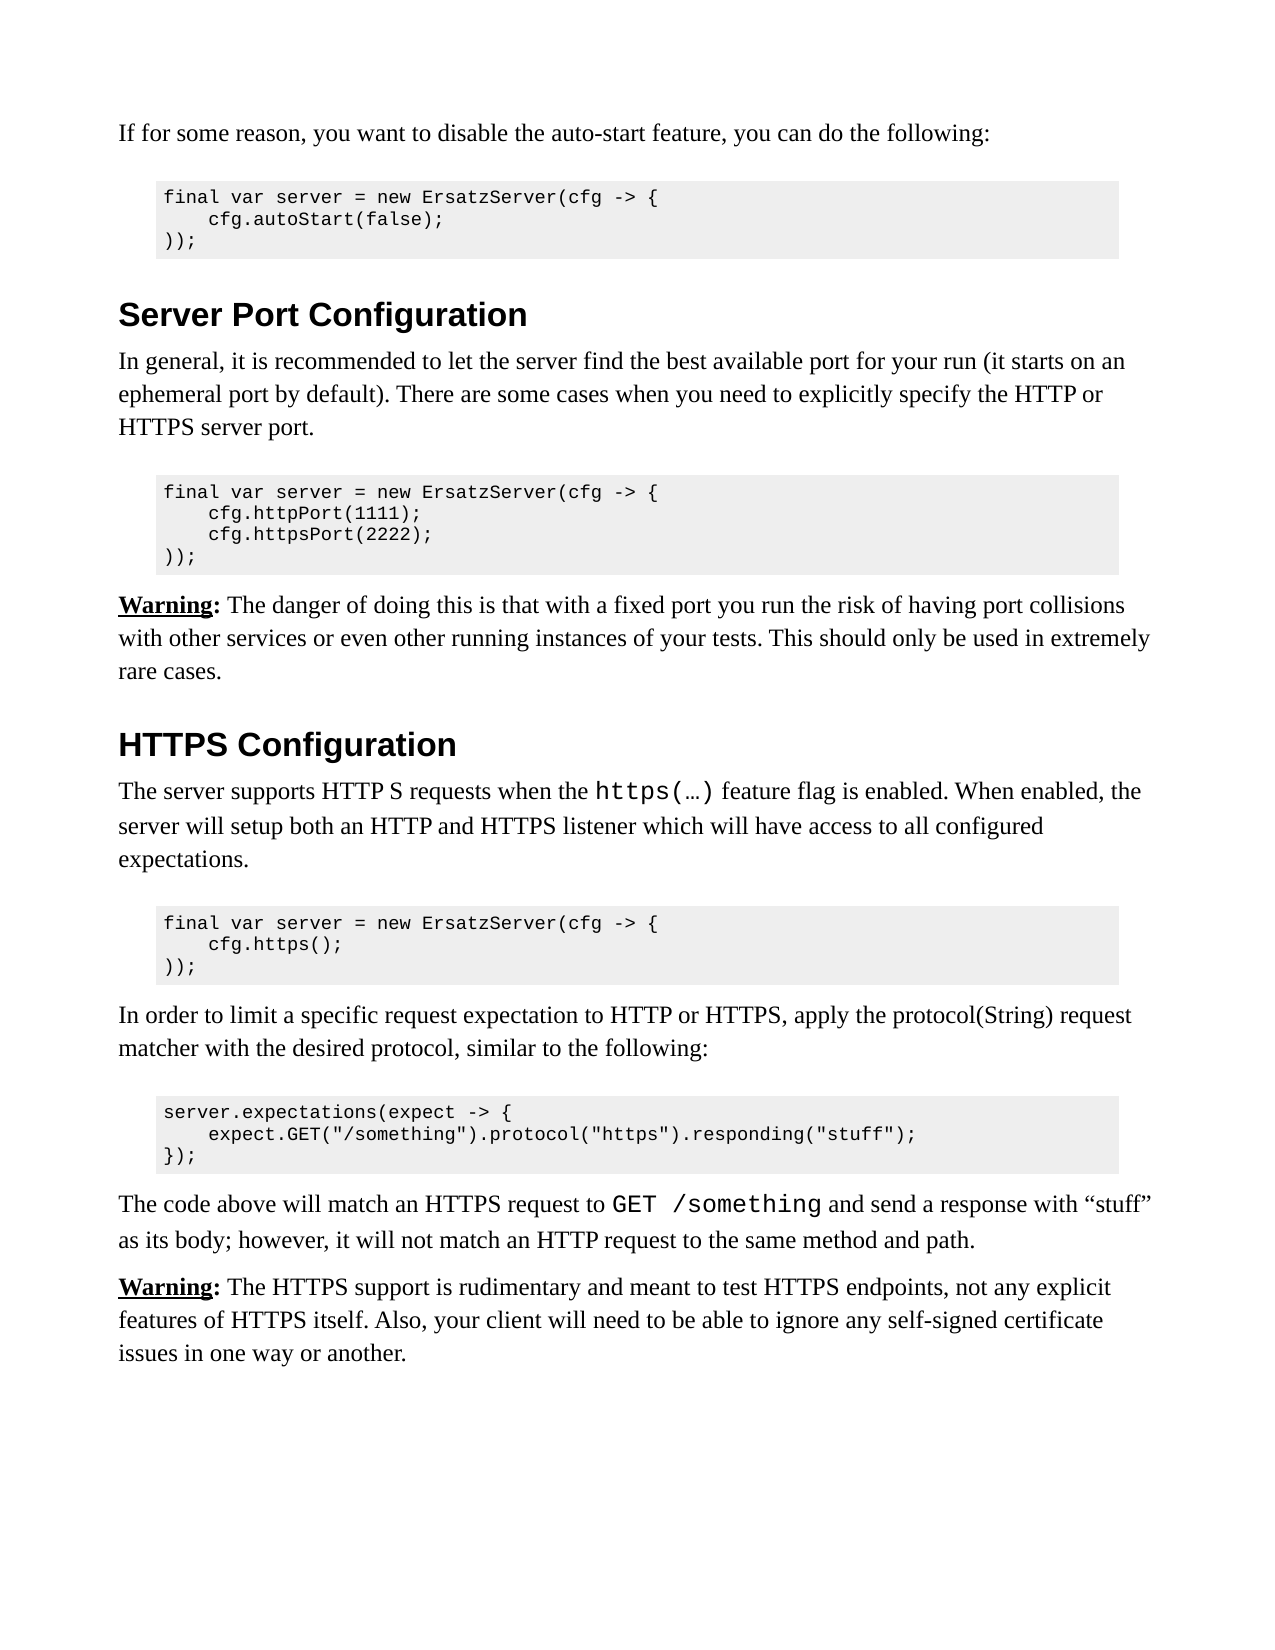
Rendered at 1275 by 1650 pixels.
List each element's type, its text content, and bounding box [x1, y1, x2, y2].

text )); [156, 546, 1119, 575]
text final var server = new ErsatzServer(cfg -> { [156, 181, 1119, 209]
text cfg.https(); [156, 935, 1119, 956]
text cfg.httpPort(1111); [156, 504, 1119, 525]
text server.expectations(expect -> { [156, 1096, 1119, 1124]
text final var server = new ErsatzServer(cfg -> { [156, 906, 1119, 935]
text Warning: The danger of doing this is that with a fixed port you run the risk of having port collisions with other services or even other running instances of your tests. This should only be used in extremely rare cases. [118, 590, 1157, 685]
subtitle Server Port Configuration [118, 295, 1157, 334]
text The server supports HTTP S requests when the https(…) feature flag is enabled. When enabled, the server will setup both an HTTP and HTTPS listener which will have access to all configured expectations. [118, 776, 1157, 873]
text )); [156, 231, 1119, 259]
text final var server = new ErsatzServer(cfg -> { [156, 475, 1119, 504]
text )); [156, 956, 1119, 985]
text cfg.httpsPort(2222); [156, 525, 1119, 546]
text The code above will match an HTTPS request to GET /something and send a response with “stuff” as its body; however, it will not match an HTTP request to the same method and path. [118, 1189, 1157, 1253]
text cfg.autoStart(false); [156, 209, 1119, 231]
text expect.GET("/something").protocol("https").responding("stuff"); [156, 1124, 1119, 1146]
text }); [156, 1146, 1119, 1174]
text Warning: The HTTPS support is rudimentary and meant to test HTTPS endpoints, not any explicit features of HTTPS itself. Also, your client will need to be able to ignore any self-signed certificate issues in one way or another. [118, 1272, 1157, 1367]
subtitle HTTPS Configuration [118, 724, 1157, 763]
text In general, it is recommended to let the server find the best available port for your run (it starts on an ephemeral port by default). There are some cases when you need to explicitly specify the HTTP or HTTPS server port. [118, 346, 1157, 441]
text In order to limit a specific request expectation to HTTP or HTTPS, apply the protocol(String) request matcher with the desired protocol, similar to the following: [118, 1000, 1157, 1062]
text If for some reason, you want to disable the auto-start feature, you can do the following: [118, 118, 1157, 147]
